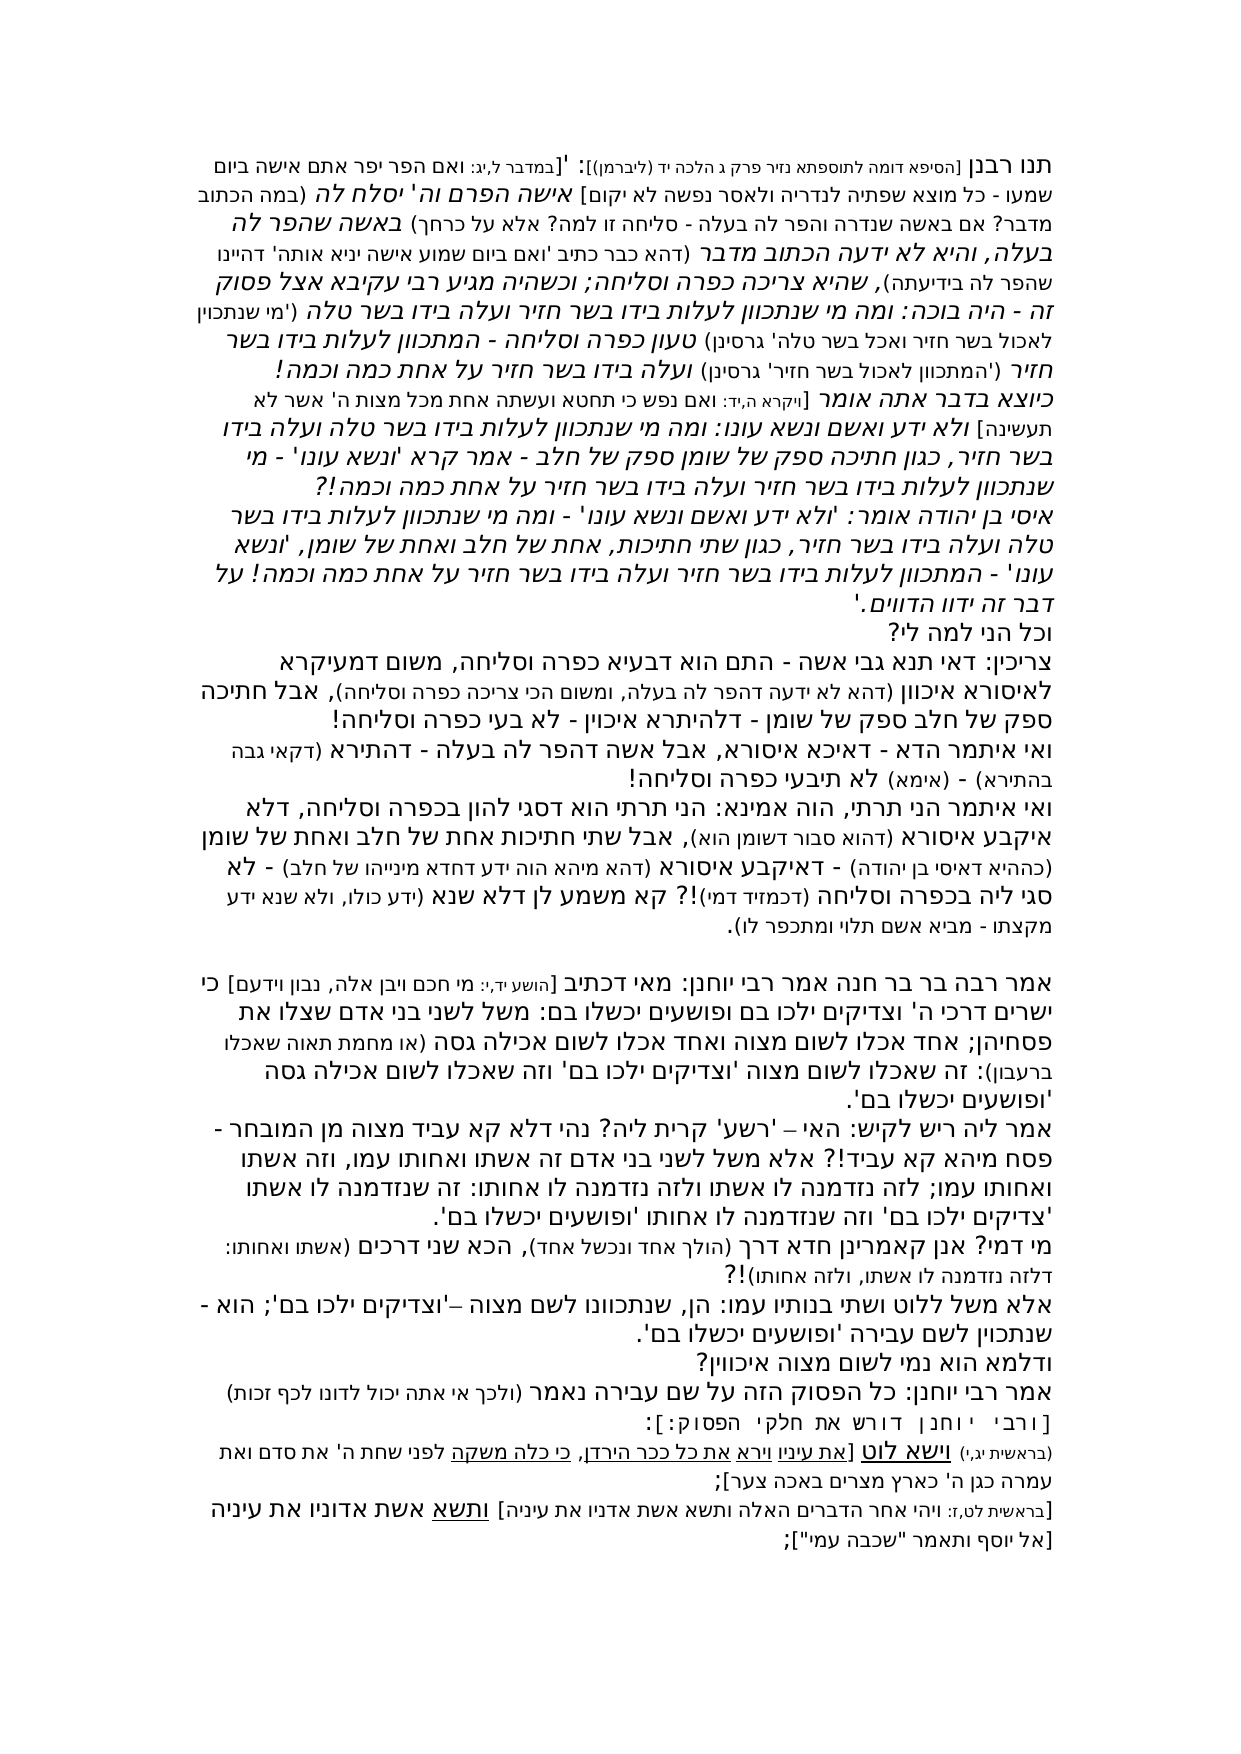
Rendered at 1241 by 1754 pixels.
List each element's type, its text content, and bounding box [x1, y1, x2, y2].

text ודלמא הוא נמי לשום מצוה איכווין? [187, 1348, 1053, 1378]
text מי דמי? אנן קאמרינן חדא דרך (הולך אחד ונכשל אחד), הכא שני דרכים (אשתו ואחותו: דלזה נזדמנה לו אשתו, ולזה אחותו)!? [187, 1232, 1053, 1290]
text צריכין: דאי תנא גבי אשה - התם הוא דבעיא כפרה וסליחה, משום דמעיקרא לאיסורא איכוון (דהא לא ידעה דהפר לה בעלה, ומשום הכי צריכה כפרה וסליחה), אבל חתיכה ספק של חלב ספק של שומן - דלהיתרא איכוין - לא בעי כפרה וסליחה! [187, 647, 1053, 735]
text וכל הני למה לי? [187, 618, 1053, 647]
text אלא משל ללוט ושתי בנותיו עמו: הן, שנתכוונו לשם מצוה –'וצדיקים ילכו בם'; הוא - שנתכוין לשם עבירה 'ופושעים יכשלו בם'. [187, 1290, 1053, 1348]
text תנו רבנן [הסיפא דומה לתוספתא נזיר פרק ג הלכה יד (ליברמן)]: '[במדבר ל,יג: ואם הפר יפר אתם אישה ביום שמעו - כל מוצא שפתיה לנדריה ולאסר נפשה לא יקום] אישה הפרם וה' יסלח לה (במה הכתוב מדבר? אם באשה שנדרה והפר לה בעלה - סליחה זו למה? אלא על כרחך) באשה שהפר לה בעלה, והיא לא ידעה הכתוב מדבר (דהא כבר כתיב 'ואם ביום שמוע אישה יניא אותה' דהיינו שהפר לה בידיעתה), שהיא צריכה כפרה וסליחה; וכשהיה מגיע רבי עקיבא אצל פסוק זה - היה בוכה: ומה מי שנתכוון לעלות בידו בשר חזיר ועלה בידו בשר טלה ('מי שנתכוין לאכול בשר חזיר ואכל בשר טלה' גרסינן) טעון כפרה וסליחה - המתכוון לעלות בידו בשר חזיר ('המתכוון לאכול בשר חזיר' גרסינן) ועלה בידו בשר חזיר על אחת כמה וכמה! [187, 150, 1053, 384]
text כיוצא בדבר אתה אומר [ויקרא ה,יד: ואם נפש כי תחטא ועשתה אחת מכל מצות ה' אשר לא תעשינה] ולא ידע ואשם ונשא עונו: ומה מי שנתכוון לעלות בידו בשר טלה ועלה בידו בשר חזיר, כגון חתיכה ספק של שומן ספק של חלב - אמר קרא 'ונשא עונו' - מי שנתכוון לעלות בידו בשר חזיר ועלה בידו בשר חזיר על אחת כמה וכמה!? [187, 384, 1053, 501]
text אמר רבי יוחנן: כל הפסוק הזה על שם עבירה נאמר (ולכך אי אתה יכול לדונו לכף זכות) [ורבי יוחנן דורש את חלקי הפסוק:]: [187, 1378, 1053, 1436]
text ואי איתמר הני תרתי, הוה אמינא: הני תרתי הוא דסגי להון בכפרה וסליחה, דלא איקבע איסורא (דהוא סבור דשומן הוא), אבל שתי חתיכות אחת של חלב ואחת של שומן (כההיא דאיסי בן יהודה) - דאיקבע איסורא (דהא מיהא הוה ידע דחדא מינייהו של חלב) - לא סגי ליה בכפרה וסליחה (דכמזיד דמי)!? קא משמע לן דלא שנא (ידע כולו, ולא שנא ידע מקצתו - מביא אשם תלוי ומתכפר לו). [187, 793, 1053, 939]
text אמר רבה בר בר חנה אמר רבי יוחנן: מאי דכתיב [הושע יד,י: מי חכם ויבן אלה, נבון וידעם] כי ישרים דרכי ה' וצדיקים ילכו בם ופושעים יכשלו בם: משל לשני בני אדם שצלו את פסחיהן; אחד אכלו לשום מצוה ואחד אכלו לשום אכילה גסה (או מחמת תאוה שאכלו ברעבון): זה שאכלו לשום מצוה 'וצדיקים ילכו בם' וזה שאכלו לשום אכילה גסה 'ופושעים יכשלו בם'. [187, 968, 1053, 1114]
text ואי איתמר הדא - דאיכא איסורא, אבל אשה דהפר לה בעלה - דהתירא (דקאי גבה בהתירא) - (אימא) לא תיבעי כפרה וסליחה! [187, 735, 1053, 793]
text (בראשית יג,י) וישא לוט [את עיניו וירא את כל ככר הירדן, כי כלה משקה לפני שחת ה' את סדם ואת עמרה כגן ה' כארץ מצרים באכה צער]; [187, 1436, 1053, 1494]
text איסי בן יהודה אומר: 'ולא ידע ואשם ונשא עונו' - ומה מי שנתכוון לעלות בידו בשר טלה ועלה בידו בשר חזיר, כגון שתי חתיכות, אחת של חלב ואחת של שומן, 'ונשא עונו' - המתכוון לעלות בידו בשר חזיר ועלה בידו בשר חזיר על אחת כמה וכמה! על דבר זה ידוו הדווים.' [187, 501, 1053, 618]
text [בראשית לט,ז: ויהי אחר הדברים האלה ותשא אשת אדניו את עיניה] ותשא אשת אדוניו את עיניה [אל יוסף ותאמר "שכבה עמי"]; [187, 1494, 1053, 1553]
text אמר ליה ריש לקיש: האי – 'רשע' קרית ליה? נהי דלא קא עביד מצוה מן המובחר - פסח מיהא קא עביד!? אלא משל לשני בני אדם זה אשתו ואחותו עמו, וזה אשתו ואחותו עמו; לזה נזדמנה לו אשתו ולזה נזדמנה לו אחותו: זה שנזדמנה לו אשתו 'צדיקים ילכו בם' וזה שנזדמנה לו אחותו 'ופושעים יכשלו בם'. [187, 1114, 1053, 1232]
